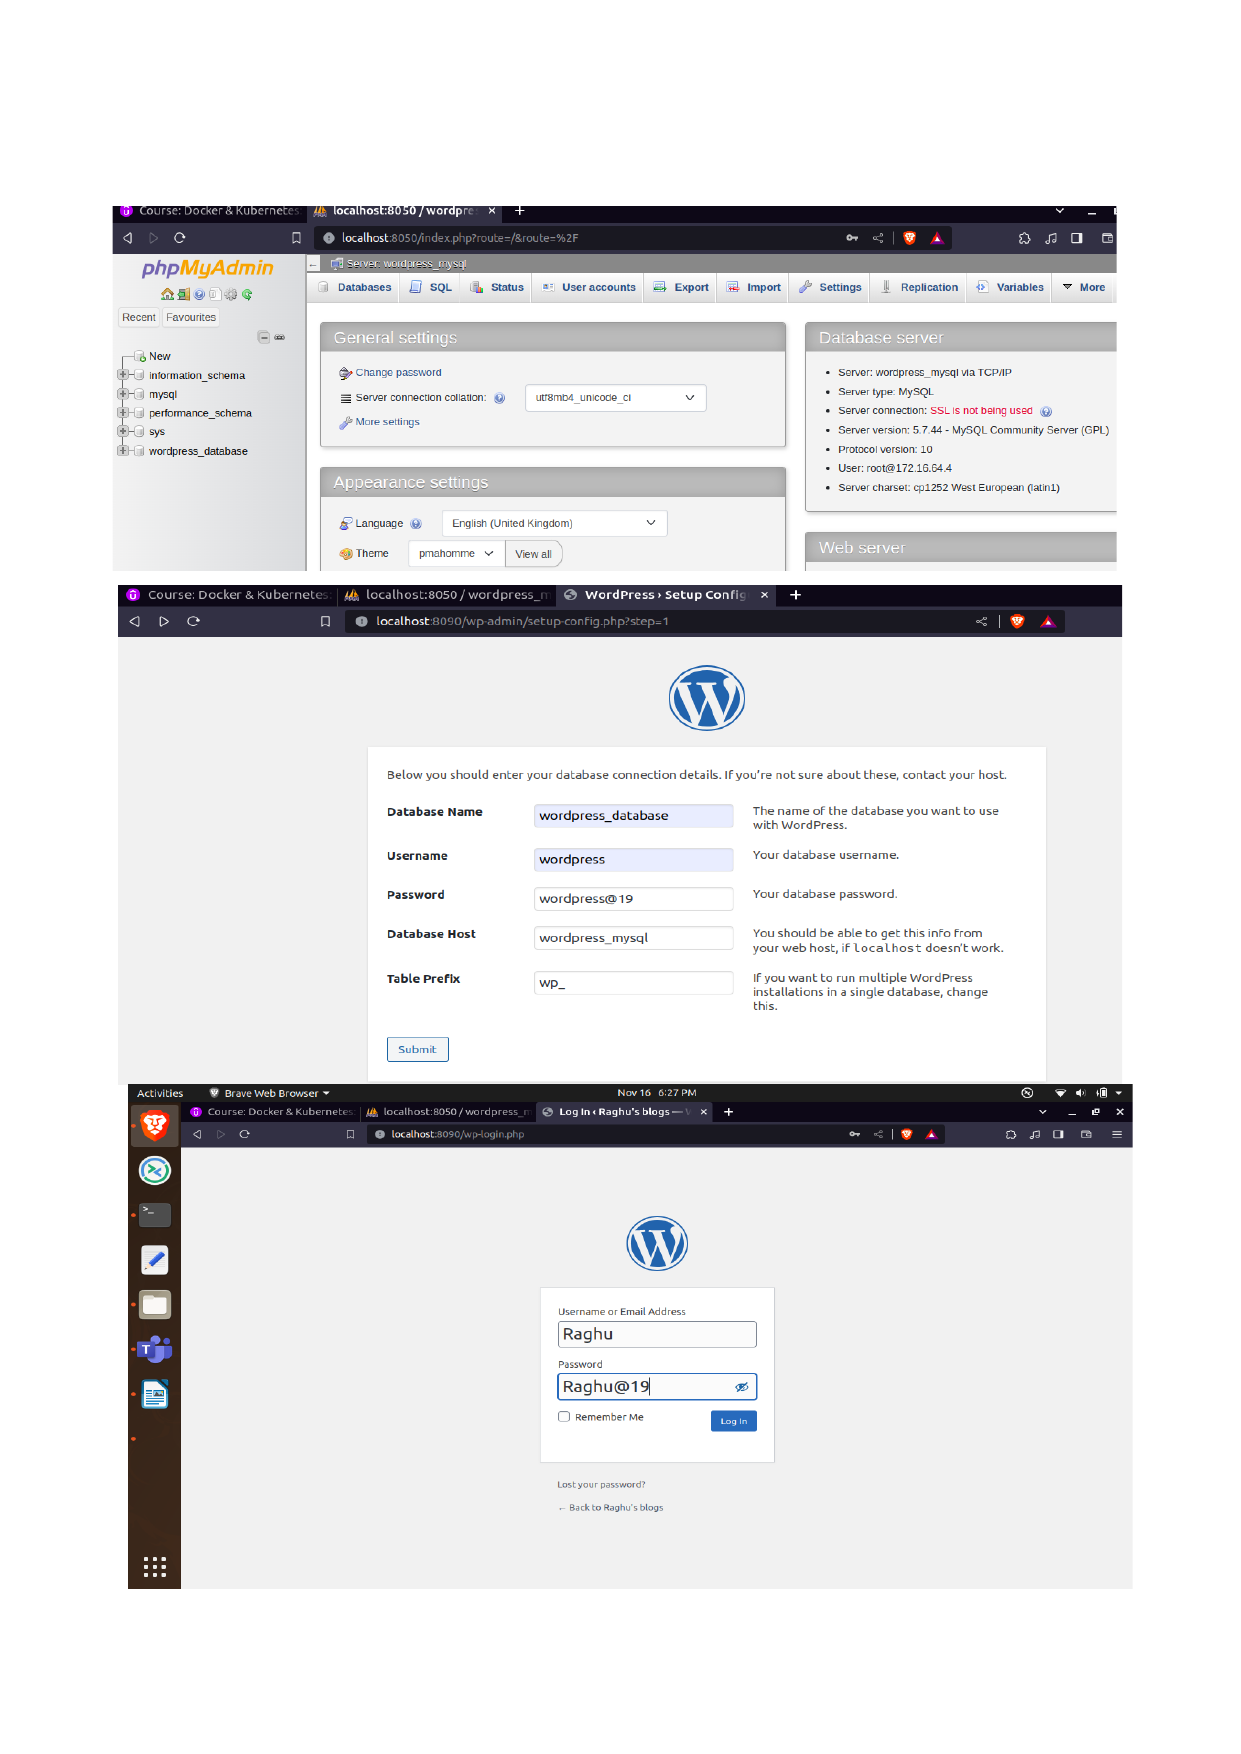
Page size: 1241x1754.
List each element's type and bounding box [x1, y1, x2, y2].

picture [118, 585, 1133, 1589]
picture [112, 206, 1117, 571]
